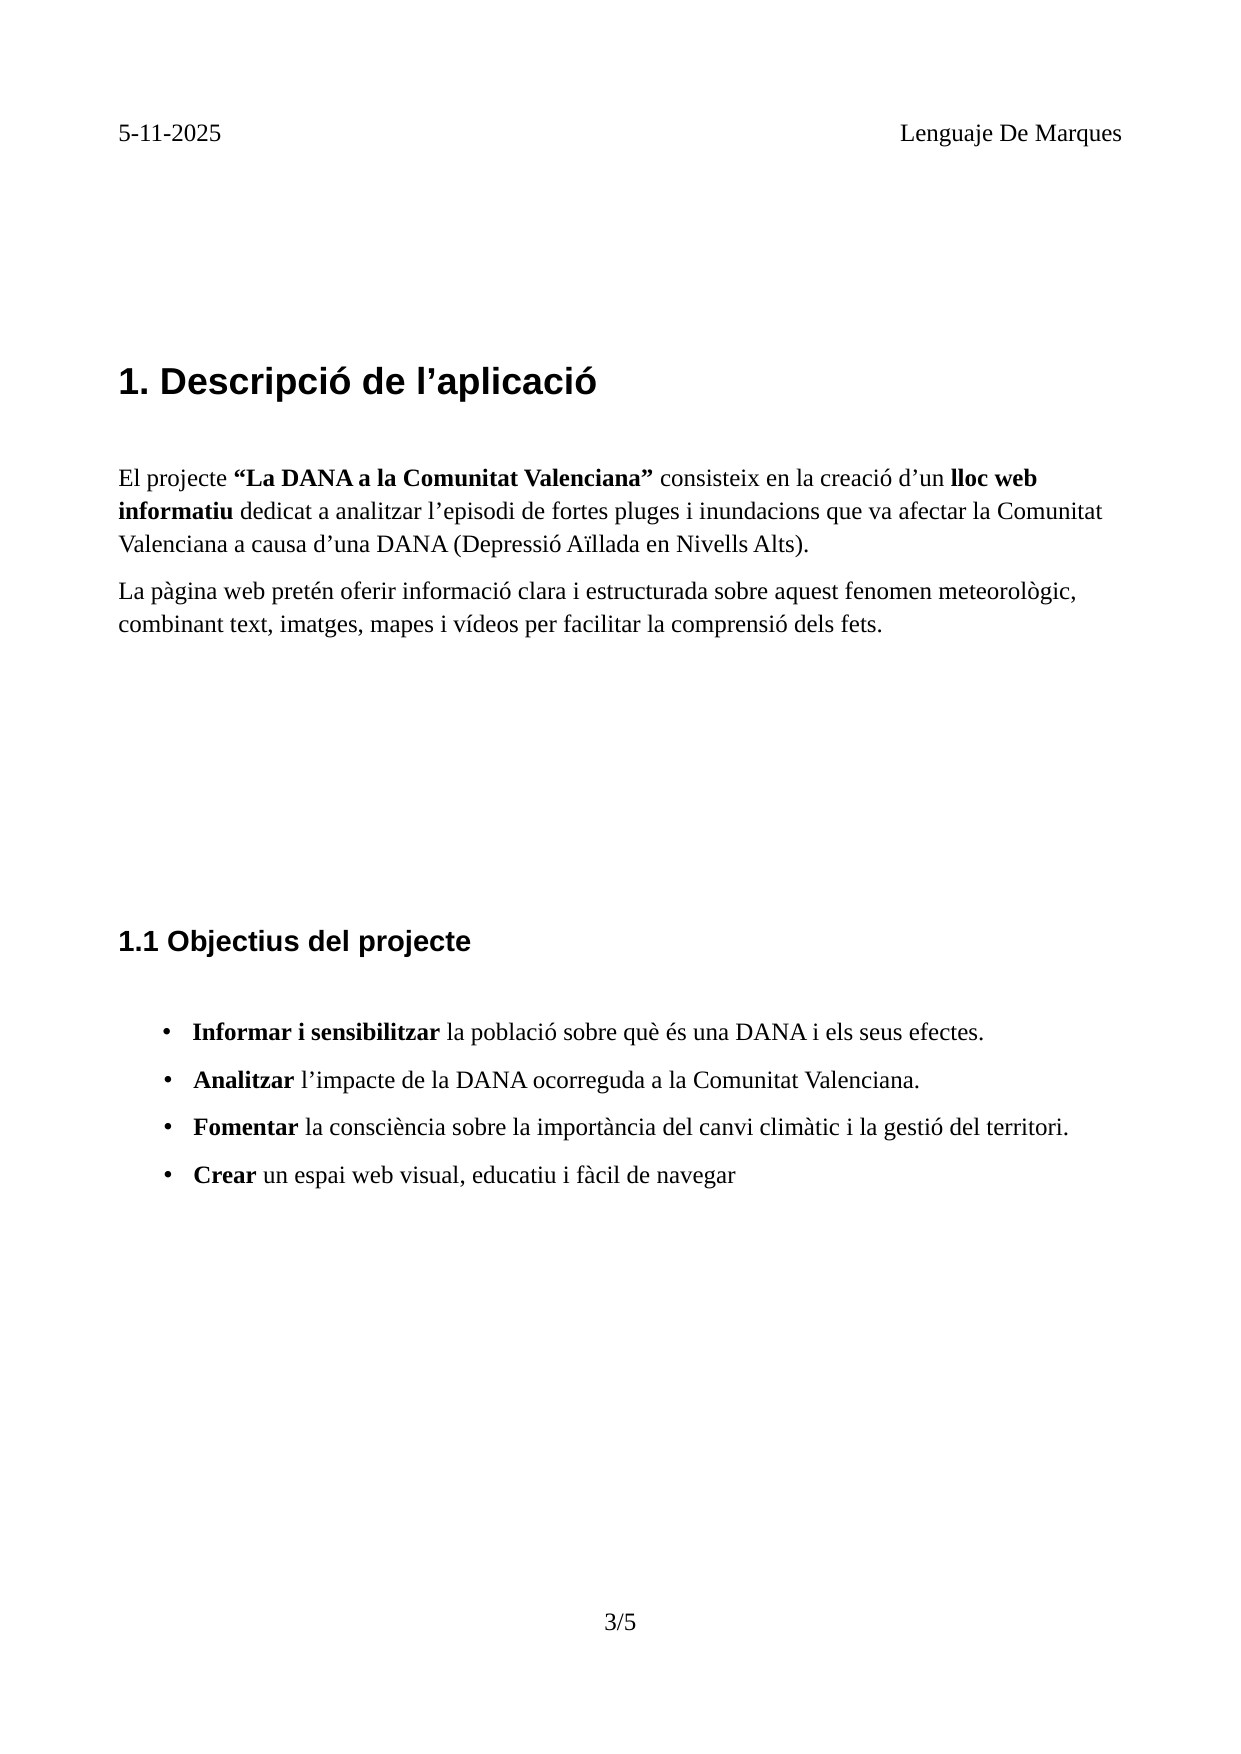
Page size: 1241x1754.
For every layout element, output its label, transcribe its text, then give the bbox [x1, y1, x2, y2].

list Crear un espai web visual, educatiu i fàcil de navegar [164, 1160, 1122, 1222]
subtitle 1. Descripció de l’aplicació [118, 359, 1122, 403]
list Fomentar la consciència sobre la importància del canvi climàtic i la gestió del territori. [164, 1112, 1122, 1141]
subtitle 1.1 Objectius del projecte [118, 923, 1122, 957]
list Analitzar l’impacte de la DANA ocorreguda a la Comunitat Valenciana. [164, 1065, 1122, 1093]
text La pàgina web pretén oferir informació clara i estructurada sobre aquest fenomen meteorològic, combinant text, imatges, mapes i vídeos per facilitar la comprensió dels fets. [118, 576, 1122, 638]
list Informar i sensibilitzar la població sobre què és una DANA i els seus efectes. [162, 1017, 1122, 1046]
text El projecte “La DANA a la Comunitat Valenciana” consisteix en la creació d’un lloc web informatiu dedicat a analitzar l’episodi de fortes pluges i inundacions que va afectar la Comunitat Valenciana a causa d’una DANA (Depressió Aïllada en Nivells Alts). [118, 463, 1122, 557]
